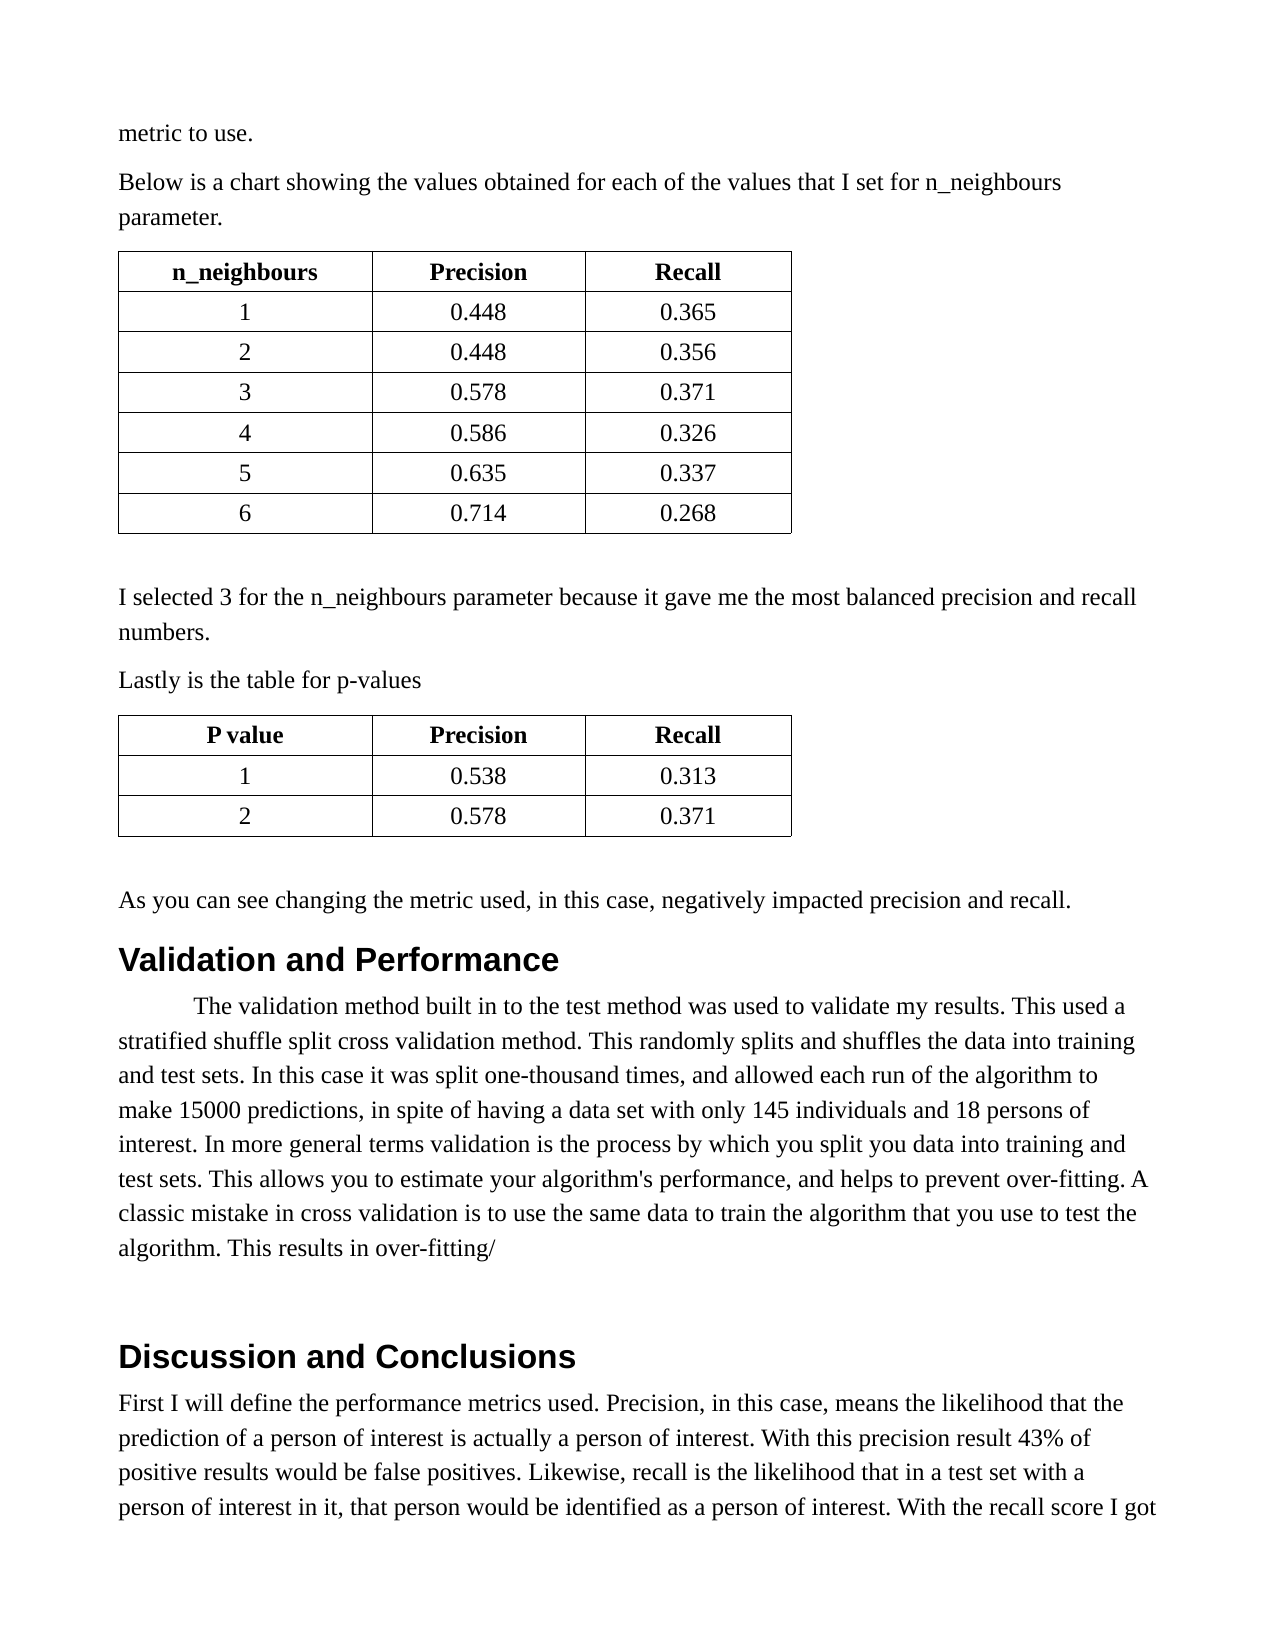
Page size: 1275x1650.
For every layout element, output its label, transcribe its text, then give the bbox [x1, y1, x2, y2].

table_cell 0.538 [373, 756, 585, 795]
table_header Recall [586, 252, 791, 291]
table_header n_neighbours [119, 252, 372, 291]
text metric to use. [118, 118, 1157, 147]
table_cell 0.578 [373, 373, 585, 412]
table_cell 0.371 [586, 373, 791, 412]
subtitle Discussion and Conclusions [118, 1337, 1157, 1376]
table_cell 2 [119, 796, 372, 836]
table_cell 0.714 [373, 494, 585, 533]
table_cell 0.365 [586, 292, 791, 331]
table_cell 0.268 [586, 494, 791, 533]
table_cell 1 [119, 756, 372, 795]
text As you can see changing the metric used, in this case, negatively impacted precision and recall. [118, 885, 1157, 913]
table_cell 0.578 [373, 796, 585, 836]
table_cell 2 [119, 332, 372, 372]
table_cell 3 [119, 373, 372, 412]
table_cell 0.326 [586, 413, 791, 452]
table_header P value [119, 716, 372, 755]
subtitle Validation and Performance [118, 940, 1157, 979]
text Lastly is the table for p-values [118, 666, 1157, 694]
text I selected 3 for the n_neighbours parameter because it gave me the most balanced precision and recall numbers. [118, 582, 1157, 645]
table_header Recall [586, 716, 791, 755]
table_cell 0.586 [373, 413, 585, 452]
table_header Precision [373, 716, 585, 755]
text The validation method built in to the test method was used to validate my results. This used a stratified shuffle split cross validation method. This randomly splits and shuffles the data into training and test sets. In this case it was split one-thousand times, and allowed each run of the algorithm to make 15000 predictions, in spite of having a data set with only 145 individuals and 18 persons of interest. In more general terms validation is the process by which you split you data into training and test sets. This allows you to estimate your algorithm's performance, and helps to prevent over-fitting. A classic mistake in cross validation is to use the same data to train the algorithm that you use to test the algorithm. This results in over-fitting/ [118, 991, 1157, 1261]
table_cell 0.635 [373, 453, 585, 493]
table_cell 4 [119, 413, 372, 452]
table_cell 0.448 [373, 332, 585, 372]
table_cell 0.371 [586, 796, 791, 836]
text First I will define the performance metrics used. Precision, in this case, means the likelihood that the prediction of a person of interest is actually a person of interest. With this precision result 43% of positive results would be false positives. Likewise, recall is the likelihood that in a test set with a person of interest in it, that person would be identified as a person of interest. With the recall score I got [118, 1388, 1157, 1520]
table_cell 6 [119, 494, 372, 533]
table_cell 0.313 [586, 756, 791, 795]
table_cell 0.337 [586, 453, 791, 493]
text Below is a chart showing the values obtained for each of the values that I set for n_neighbours parameter. [118, 167, 1157, 230]
table_header Precision [373, 252, 585, 291]
table_cell 0.448 [373, 292, 585, 331]
table_cell 0.356 [586, 332, 791, 372]
table_cell 1 [119, 292, 372, 331]
table_cell 5 [119, 453, 372, 493]
